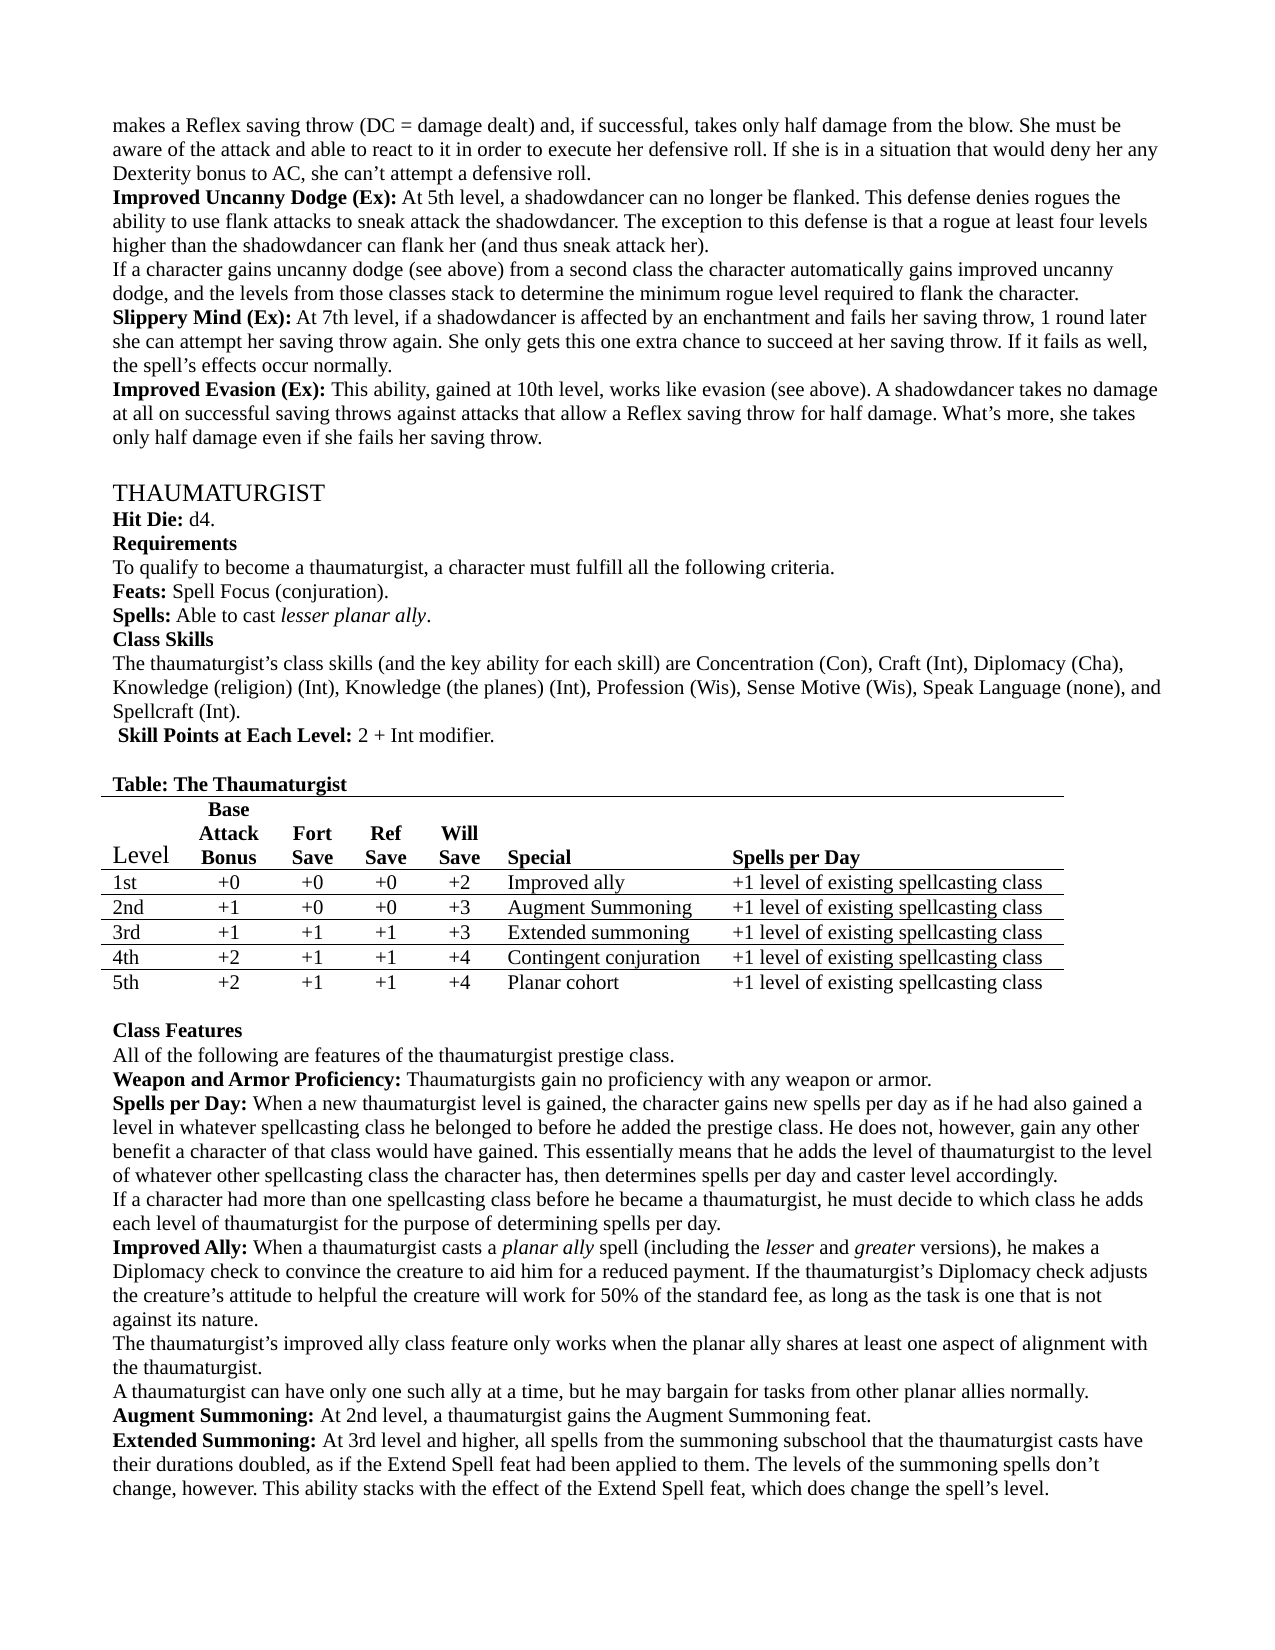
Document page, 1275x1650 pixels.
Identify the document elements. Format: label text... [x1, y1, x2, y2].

table_cell +4 [423, 945, 496, 969]
table_cell Base Attack Bonus [182, 797, 276, 869]
table_cell +1 level of existing spellcasting class [721, 970, 1064, 994]
table_cell +1 [182, 895, 276, 919]
text Improved Evasion (Ex): This ability, gained at 10th level, works like evasion (see above). A shadowdancer takes no damage at all on successful saving throws against attacks that allow a Reflex saving throw for half damage. What’s more, she takes only half damage even if she fails her saving throw. [112, 377, 1162, 449]
text All of the following are features of the thaumaturgist prestige class. [112, 1042, 1162, 1067]
table_cell +3 [423, 895, 496, 919]
table_cell +2 [182, 945, 276, 969]
text The thaumaturgist’s class skills (and the key ability for each skill) are Concentration (Con), Craft (Int), Diplomacy (Cha), Knowledge (religion) (Int), Knowledge (the planes) (Int), Profession (Wis), Sense Motive (Wis), Speak Language (none), and Spellcraft (Int). [112, 651, 1162, 723]
table_cell Level [101, 797, 182, 869]
table_cell +2 [423, 870, 496, 894]
table_cell 3rd [101, 920, 182, 944]
table_cell Fort Save [276, 797, 349, 869]
subtitle Class Skills [112, 627, 1162, 651]
text Improved Uncanny Dodge (Ex): At 5th level, a shadowdancer can no longer be flanked. This defense denies rogues the ability to use flank attacks to sneak attack the shadowdancer. The exception to this defense is that a rogue at least four levels higher than the shadowdancer can flank her (and thus sneak attack her). [112, 185, 1162, 257]
text Requirements [112, 531, 1162, 555]
table_cell +0 [276, 895, 349, 919]
table_cell +1 [182, 920, 276, 944]
text The thaumaturgist’s improved ally class feature only works when the planar ally shares at least one aspect of alignment with the thaumaturgist. [112, 1331, 1162, 1379]
text If a character gains uncanny dodge (see above) from a second class the character automatically gains improved uncanny dodge, and the levels from those classes stack to determine the minimum rogue level required to flank the character. [112, 257, 1162, 305]
table_cell +0 [349, 895, 423, 919]
text Spells per Day: When a new thaumaturgist level is gained, the character gains new spells per day as if he had also gained a level in whatever spellcasting class he belonged to before he added the prestige class. He does not, however, gain any other benefit a character of that class would have gained. This essentially means that he adds the level of thaumaturgist to the level of whatever other spellcasting class the character has, then determines spells per day and caster level accordingly. [112, 1091, 1162, 1187]
table_cell +3 [423, 920, 496, 944]
table_cell 4th [101, 945, 182, 969]
table_cell +2 [182, 970, 276, 994]
text Hit Die: d4. [112, 507, 1162, 531]
table_cell Improved ally [496, 870, 721, 894]
table_cell Contingent conjuration [496, 945, 721, 969]
table_cell +1 level of existing spellcasting class [721, 870, 1064, 894]
table_cell +1 [276, 945, 349, 969]
text makes a Reflex saving throw (DC = damage dealt) and, if successful, takes only half damage from the blow. She must be aware of the attack and able to react to it in order to execute her defensive roll. If she is in a situation that would deny her any Dexterity bonus to AC, she can’t attempt a defensive roll. [112, 112, 1162, 185]
text Skill Points at Each Level: 2 + Int modifier. [112, 723, 1162, 747]
table_cell +1 [349, 920, 423, 944]
table_cell +0 [182, 870, 276, 894]
table_cell +1 [276, 970, 349, 994]
table_cell +1 level of existing spellcasting class [721, 920, 1064, 944]
table_cell +1 [349, 970, 423, 994]
table_cell +0 [276, 870, 349, 894]
text Feats: Spell Focus (conjuration). [112, 579, 1162, 603]
table_cell +1 level of existing spellcasting class [721, 895, 1064, 919]
table_cell Ref Save [349, 797, 423, 869]
table_cell +1 [349, 945, 423, 969]
table_cell Planar cohort [496, 970, 721, 994]
table_cell +4 [423, 970, 496, 994]
table_cell +1 level of existing spellcasting class [721, 945, 1064, 969]
text Class Features [112, 1018, 1162, 1042]
table_cell Extended summoning [496, 920, 721, 944]
text Augment Summoning: At 2nd level, a thaumaturgist gains the Augment Summoning feat. [112, 1403, 1162, 1427]
text Spells: Able to cast lesser planar ally. [112, 603, 1162, 627]
text Slippery Mind (Ex): At 7th level, if a shadowdancer is affected by an enchantment and fails her saving throw, 1 round later she can attempt her saving throw again. She only gets this one extra chance to succeed at her saving throw. If it fails as well, the spell’s effects occur normally. [112, 305, 1162, 377]
text Weapon and Armor Proficiency: Thaumaturgists gain no proficiency with any weapon or armor. [112, 1067, 1162, 1091]
table_cell 2nd [101, 895, 182, 919]
table_cell +0 [349, 870, 423, 894]
table_cell 1st [101, 870, 182, 894]
table_cell Will Save [423, 797, 496, 869]
table_header Table: The Thaumaturgist [101, 772, 1064, 796]
text Improved Ally: When a thaumaturgist casts a planar ally spell (including the lesser and greater versions), he makes a Diplomacy check to convince the creature to aid him for a reduced payment. If the thaumaturgist’s Diplomacy check adjusts the creature’s attitude to helpful the creature will work for 50% of the standard fee, as long as the task is one that is not against its nature. [112, 1235, 1162, 1331]
table_cell Spells per Day [721, 797, 1064, 869]
table_cell Augment Summoning [496, 895, 721, 919]
table_cell Special [496, 797, 721, 869]
text A thaumaturgist can have only one such ally at a time, but he may bargain for tasks from other planar allies normally. [112, 1379, 1162, 1403]
table_cell +1 [276, 920, 349, 944]
text Extended Summoning: At 3rd level and higher, all spells from the summoning subschool that the thaumaturgist casts have their durations doubled, as if the Extend Spell feat had been applied to them. The levels of the summoning spells don’t change, however. This ability stacks with the effect of the Extend Spell feat, which does change the spell’s level. [112, 1427, 1162, 1500]
text THAUMATURGIST [112, 478, 1162, 507]
text If a character had more than one spellcasting class before he became a thaumaturgist, he must decide to which class he adds each level of thaumaturgist for the purpose of determining spells per day. [112, 1187, 1162, 1235]
table_cell 5th [101, 970, 182, 994]
text To qualify to become a thaumaturgist, a character must fulfill all the following criteria. [112, 555, 1162, 579]
